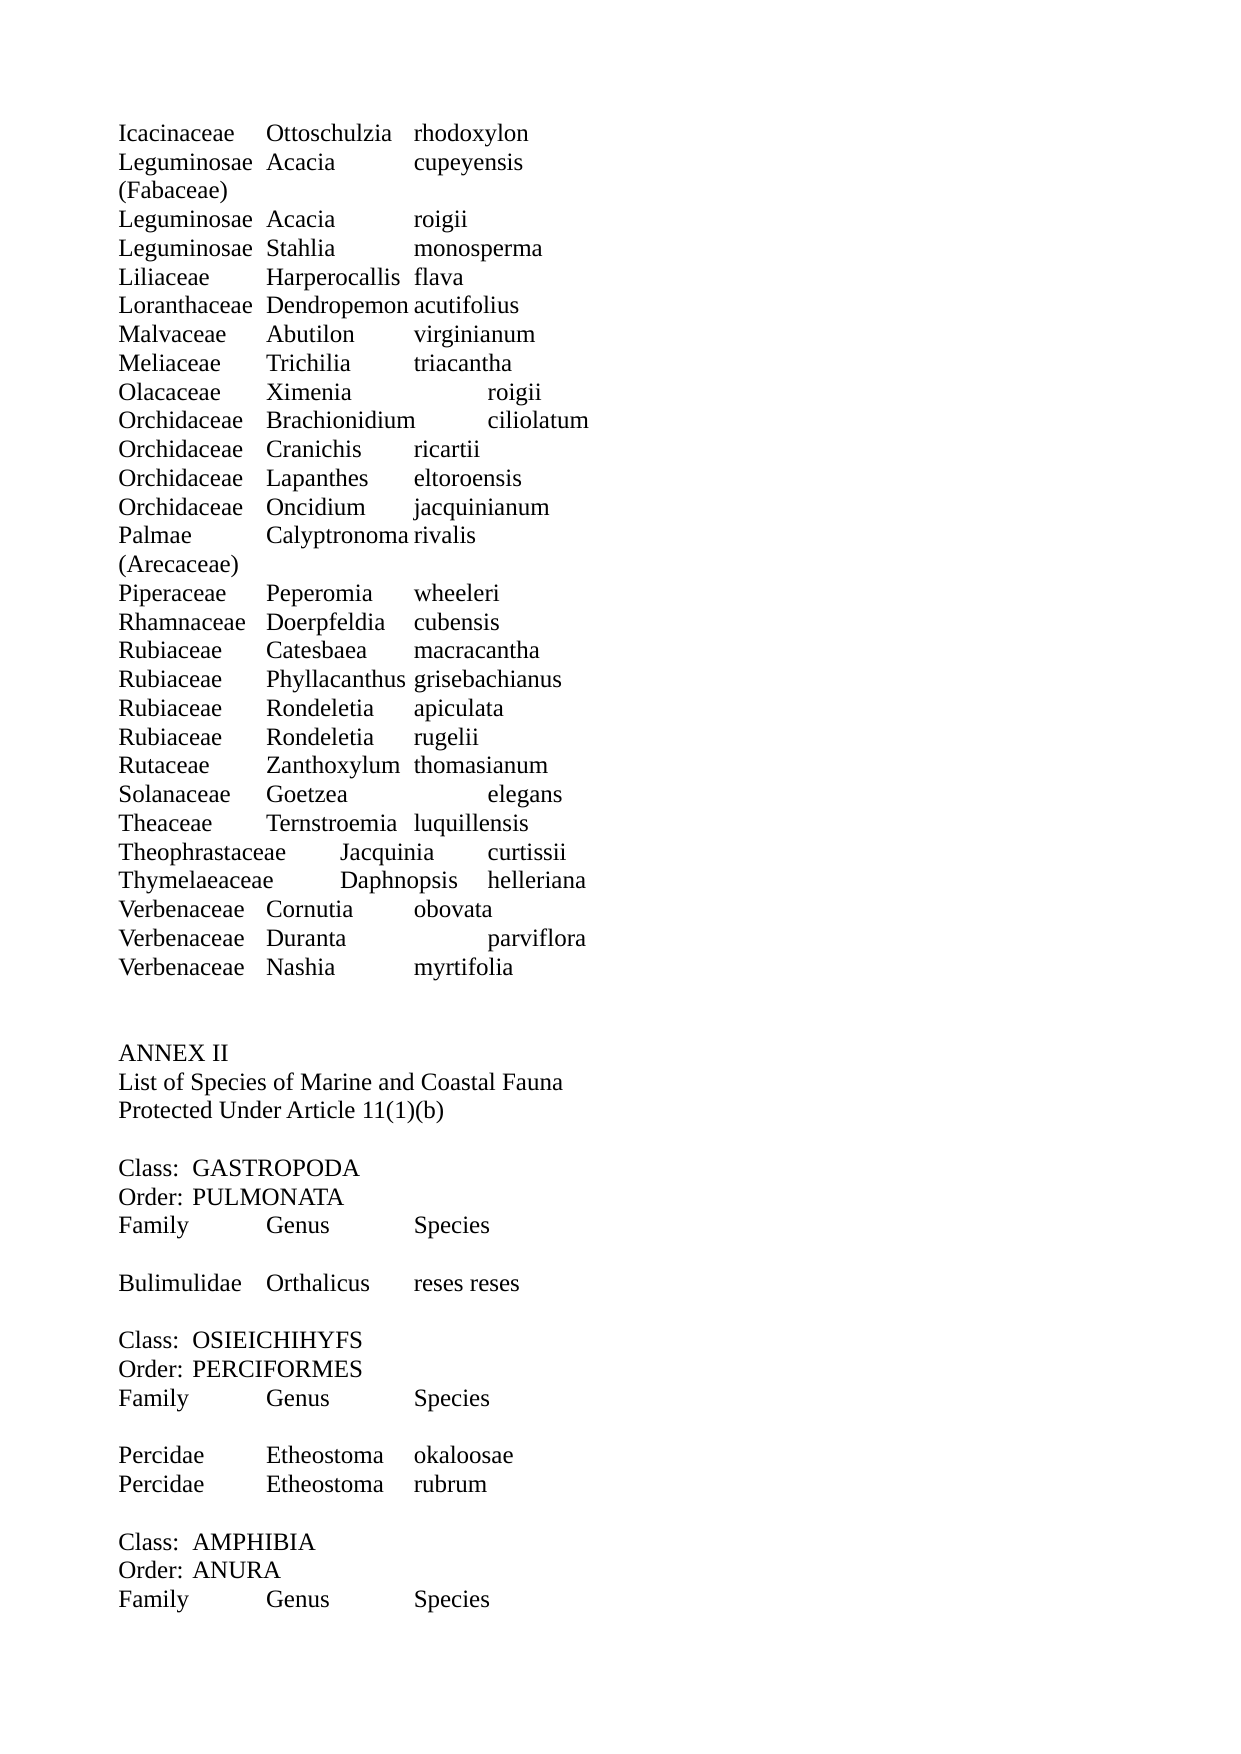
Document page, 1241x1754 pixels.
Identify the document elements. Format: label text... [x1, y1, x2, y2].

text Orchidaceae Lapanthes eltoroensis [118, 463, 1122, 492]
text Bulimulidae Orthalicus reses reses [118, 1268, 1122, 1297]
text Rubiaceae Rondeletia apiculata [118, 693, 1122, 722]
text Protected Under Article 11(1)(b) [118, 1096, 1122, 1124]
text Olacaceae Ximenia roigii [118, 377, 1122, 406]
text (Arecaceae) [118, 549, 1122, 578]
text Leguminosae Acacia cupeyensis [118, 147, 1122, 176]
text Meliaceae Trichilia triacantha [118, 348, 1122, 377]
text Theophrastaceae Jacquinia curtissii [118, 837, 1122, 866]
text Leguminosae Stahlia monosperma [118, 233, 1122, 262]
text Thymelaeaceae Daphnopsis helleriana [118, 866, 1122, 894]
text Percidae Etheostoma rubrum [118, 1469, 1122, 1498]
text Order: PULMONATA [118, 1182, 1122, 1211]
text Liliaceae Harperocallis flava [118, 262, 1122, 291]
text Orchidaceae Cranichis ricartii [118, 434, 1122, 463]
text Family Genus Species [118, 1584, 1122, 1613]
text Family Genus Species [118, 1383, 1122, 1412]
text ANNEX II [118, 1038, 1122, 1067]
text Percidae Etheostoma okaloosae [118, 1441, 1122, 1469]
text Family Genus Species [118, 1211, 1122, 1239]
text Piperaceae Peperomia wheeleri [118, 578, 1122, 607]
text Rubiaceae Rondeletia rugelii [118, 722, 1122, 751]
text Class: AMPHIBIA [118, 1527, 1122, 1556]
text Icacinaceae Ottoschulzia rhodoxylon [118, 118, 1122, 147]
text Malvaceae Abutilon virginianum [118, 319, 1122, 348]
text Order: PERCIFORMES [118, 1354, 1122, 1383]
text Verbenaceae Duranta parviflora [118, 923, 1122, 952]
text Orchidaceae Oncidium jacquinianum [118, 492, 1122, 521]
text Class: GASTROPODA [118, 1153, 1122, 1182]
text Rubiaceae Catesbaea macracantha [118, 636, 1122, 664]
text (Fabaceae) [118, 176, 1122, 204]
text List of Species of Marine and Coastal Fauna [118, 1067, 1122, 1096]
text Solanaceae Goetzea elegans [118, 779, 1122, 808]
text Loranthaceae Dendropemon acutifolius [118, 291, 1122, 319]
text Rutaceae Zanthoxylum thomasianum [118, 751, 1122, 779]
text Orchidaceae Brachionidium ciliolatum [118, 406, 1122, 434]
text Theaceae Ternstroemia luquillensis [118, 808, 1122, 837]
text Palmae Calyptronoma rivalis [118, 521, 1122, 549]
text Order: ANURA [118, 1556, 1122, 1584]
text Leguminosae Acacia roigii [118, 204, 1122, 233]
text Rhamnaceae Doerpfeldia cubensis [118, 607, 1122, 636]
text Rubiaceae Phyllacanthus grisebachianus [118, 664, 1122, 693]
text Verbenaceae Nashia myrtifolia [118, 952, 1122, 981]
text Verbenaceae Cornutia obovata [118, 894, 1122, 923]
text Class: OSIEICHIHYFS [118, 1326, 1122, 1354]
